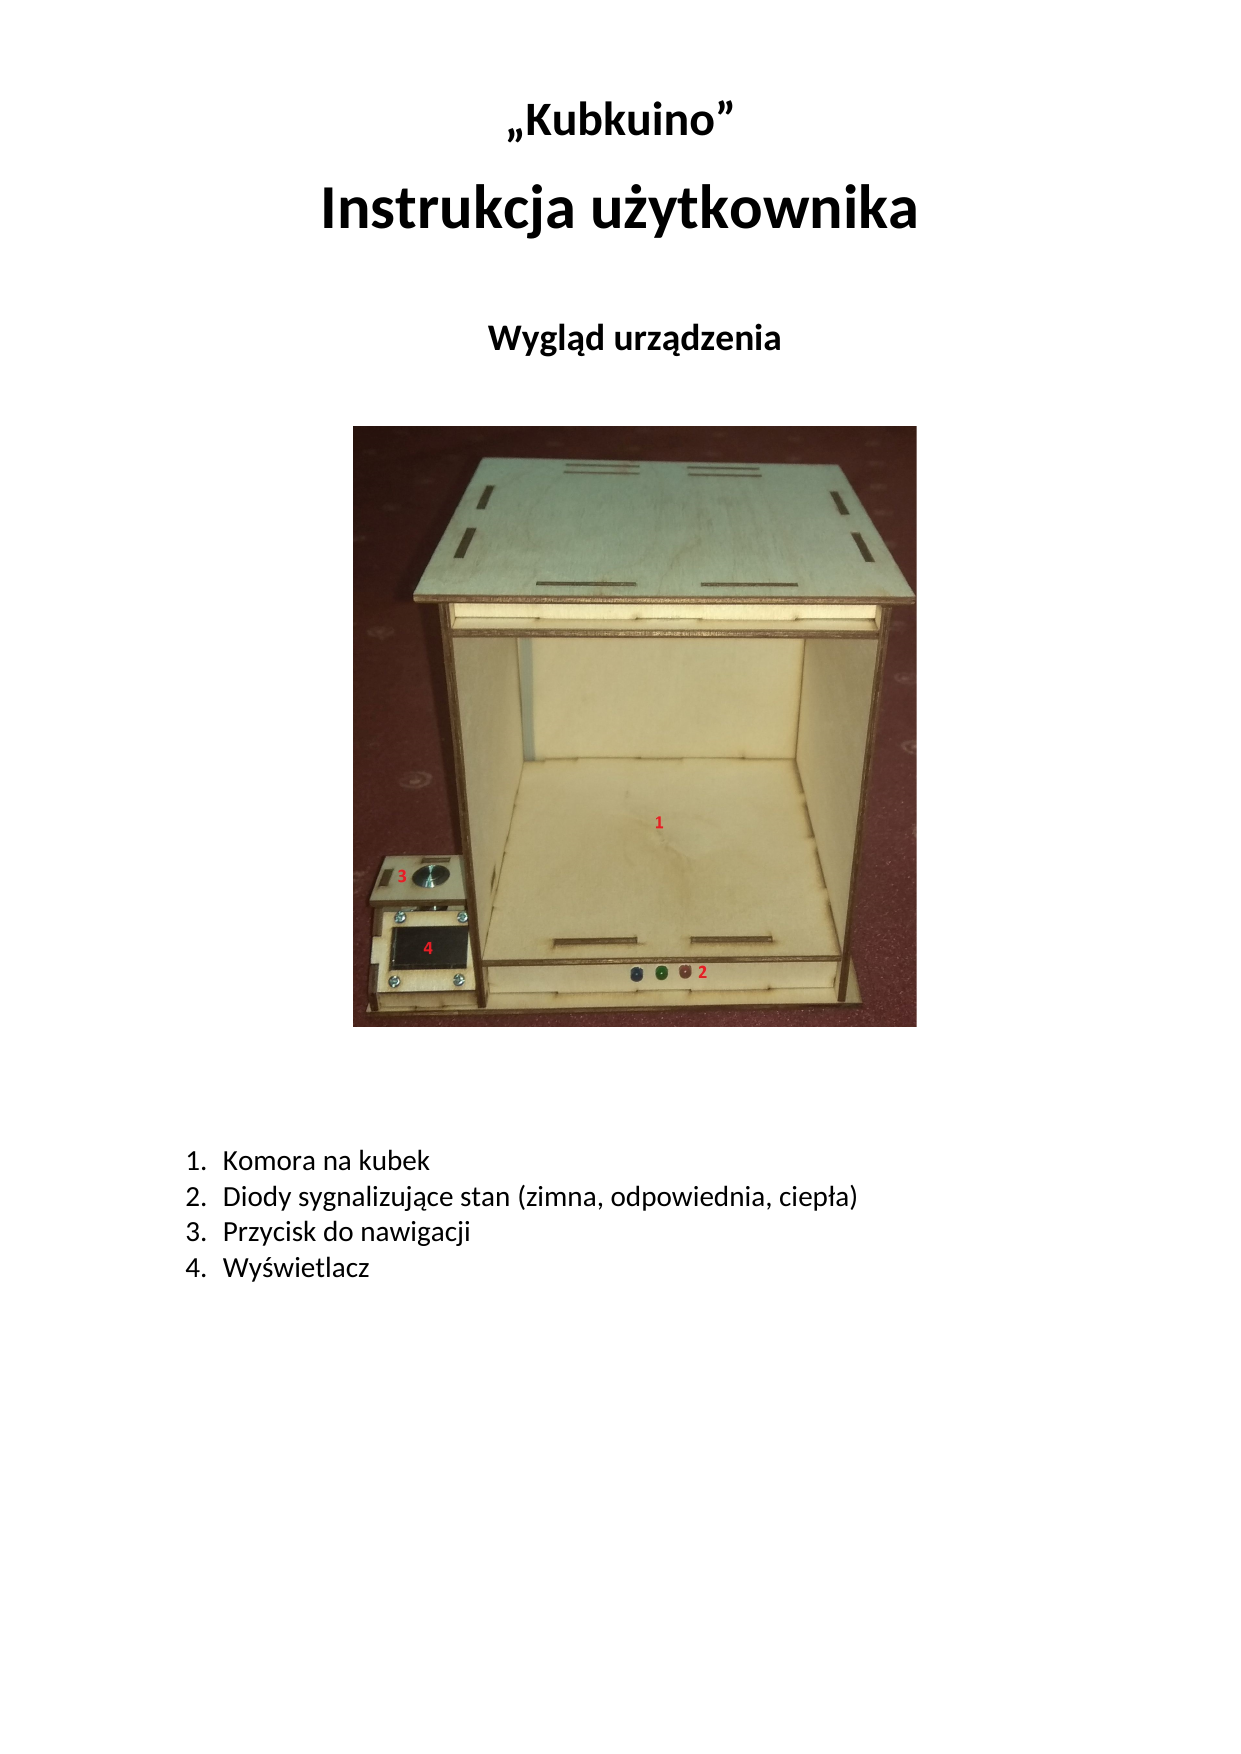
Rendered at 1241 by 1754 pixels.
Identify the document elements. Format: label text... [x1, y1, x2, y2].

list Diody sygnalizujące stan (zimna, odpowiednia, ciepła) [185, 1178, 1122, 1213]
text Instrukcja użytkownika [118, 168, 1122, 244]
text Wygląd urządzenia [148, 314, 1122, 406]
list Przycisk do nawigacji [185, 1213, 1122, 1249]
list Wyświetlacz [185, 1249, 1122, 1285]
picture [353, 426, 917, 1027]
text „Kubkuino” [118, 89, 1122, 147]
list Komora na kubek [185, 1142, 1122, 1178]
